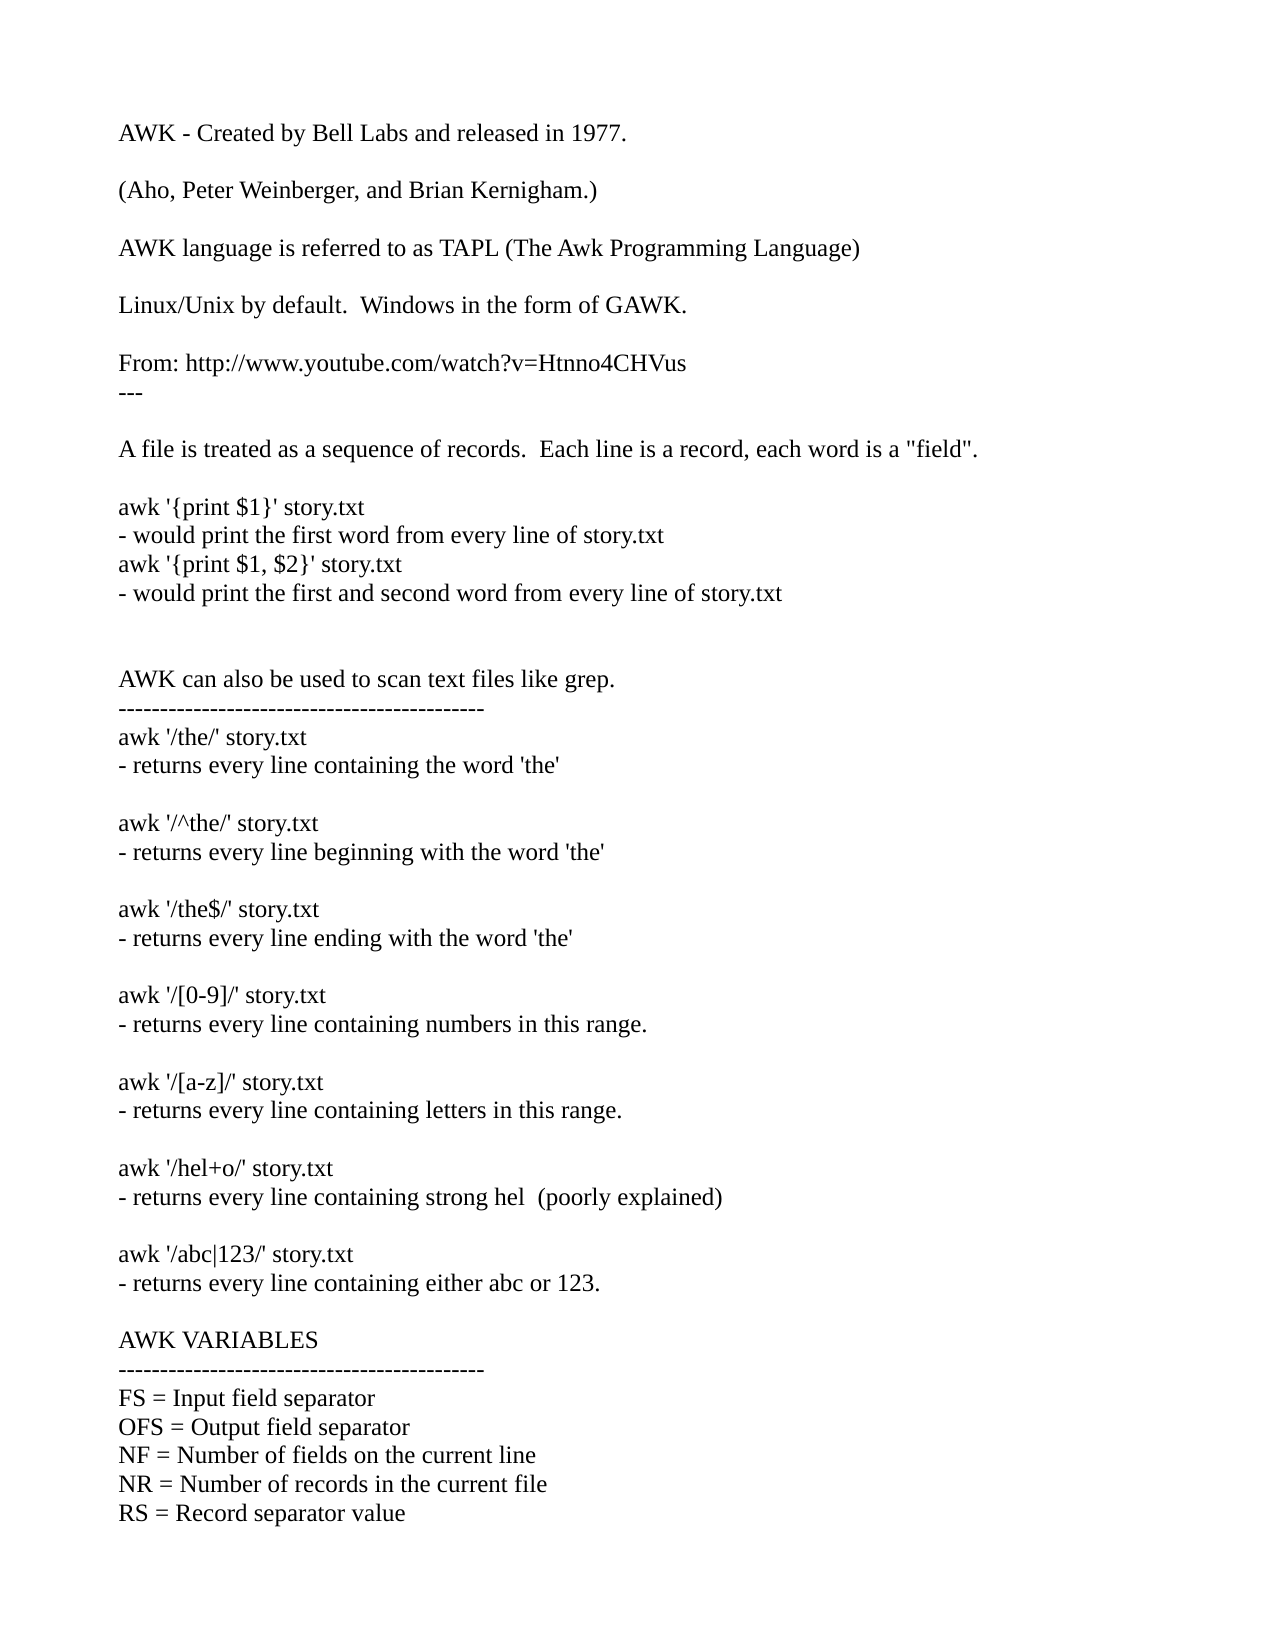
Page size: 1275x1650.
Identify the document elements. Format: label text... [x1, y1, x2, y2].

text awk '/^the/' story.txt [118, 808, 1157, 837]
text awk '{print $1}' story.txt [118, 492, 1157, 521]
text awk '/the/' story.txt [118, 722, 1157, 751]
text awk '/the$/' story.txt [118, 894, 1157, 923]
text NF = Number of fields on the current line [118, 1441, 1157, 1469]
text - returns every line containing the word 'the' [118, 751, 1157, 779]
text -------------------------------------------- [118, 693, 1157, 722]
text awk '/[a-z]/' story.txt [118, 1067, 1157, 1096]
text - would print the first and second word from every line of story.txt [118, 578, 1157, 607]
text AWK - Created by Bell Labs and released in 1977. [118, 118, 1157, 147]
text AWK can also be used to scan text files like grep. [118, 664, 1157, 693]
text - returns every line containing letters in this range. [118, 1096, 1157, 1124]
text - returns every line beginning with the word 'the' [118, 837, 1157, 866]
text RS = Record separator value [118, 1498, 1157, 1527]
text awk '/hel+o/' story.txt [118, 1153, 1157, 1182]
text awk '/abc|123/' story.txt [118, 1239, 1157, 1268]
text -------------------------------------------- [118, 1354, 1157, 1383]
text --- [118, 377, 1157, 406]
text - returns every line ending with the word 'the' [118, 923, 1157, 952]
text OFS = Output field separator [118, 1412, 1157, 1441]
text A file is treated as a sequence of records. Each line is a record, each word is a "field". [118, 434, 1157, 463]
text awk '/[0-9]/' story.txt [118, 981, 1157, 1009]
text (Aho, Peter Weinberger, and Brian Kernigham.) [118, 176, 1157, 204]
text awk '{print $1, $2}' story.txt [118, 549, 1157, 578]
text AWK language is referred to as TAPL (The Awk Programming Language) [118, 233, 1157, 262]
text - returns every line containing numbers in this range. [118, 1009, 1157, 1038]
text NR = Number of records in the current file [118, 1469, 1157, 1498]
text FS = Input field separator [118, 1383, 1157, 1412]
text - returns every line containing strong hel (poorly explained) [118, 1182, 1157, 1211]
text Linux/Unix by default. Windows in the form of GAWK. [118, 291, 1157, 319]
text From: http://www.youtube.com/watch?v=Htnno4CHVus [118, 348, 1157, 377]
text - would print the first word from every line of story.txt [118, 521, 1157, 549]
text - returns every line containing either abc or 123. [118, 1268, 1157, 1297]
text AWK VARIABLES [118, 1326, 1157, 1354]
